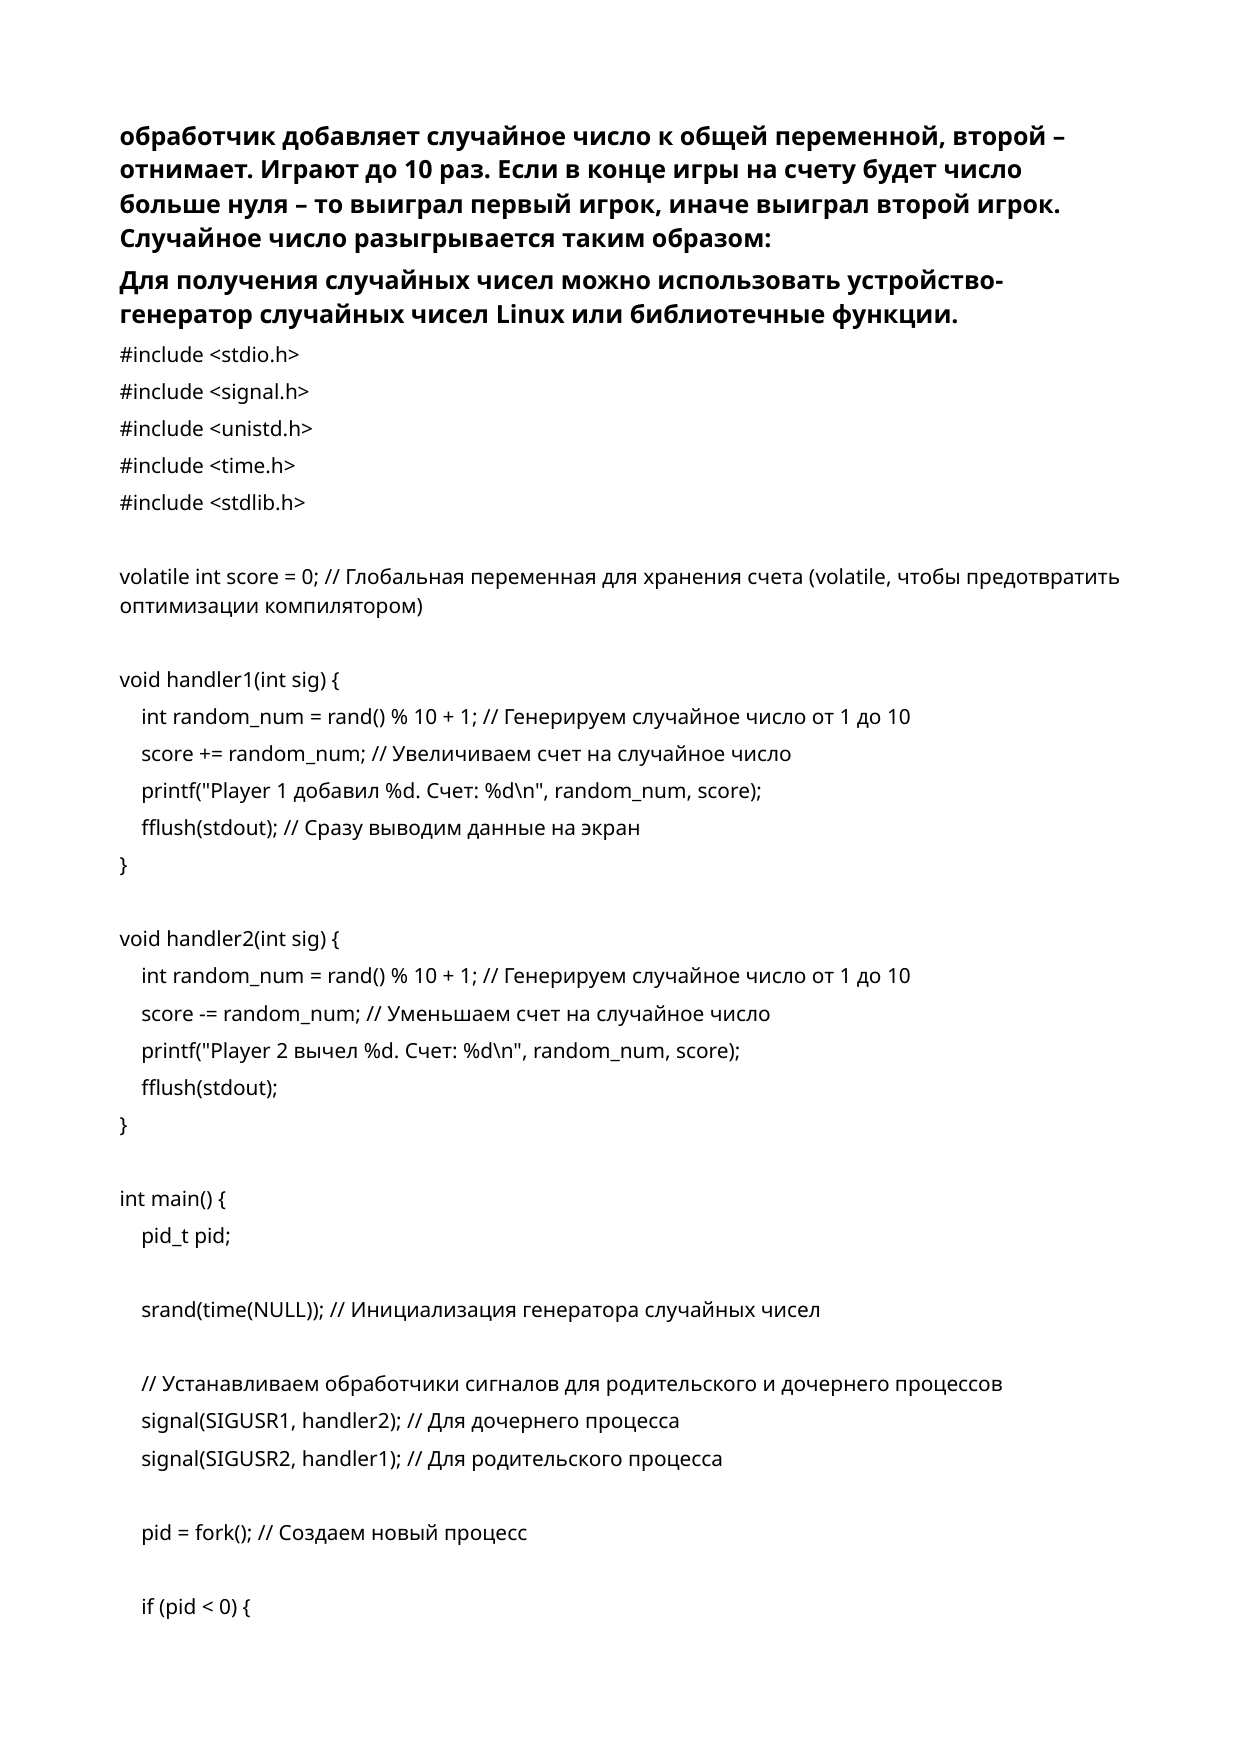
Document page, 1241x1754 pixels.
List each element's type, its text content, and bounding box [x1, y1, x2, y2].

text } [119, 1110, 1122, 1138]
text // Устанавливаем обработчики сигналов для родительского и дочернего процессов [119, 1369, 1122, 1398]
text srand(time(NULL)); // Инициализация генератора случайных чисел [119, 1295, 1122, 1324]
text } [119, 850, 1122, 879]
text #include <stdlib.h> [119, 488, 1122, 517]
text void handler1(int sig) { [119, 665, 1122, 693]
text score -= random_num; // Уменьшаем счет на случайное число [119, 999, 1122, 1027]
text pid_t pid; [119, 1221, 1122, 1249]
text signal(SIGUSR2, handler1); // Для родительского процесса [119, 1444, 1122, 1472]
text score += random_num; // Увеличиваем счет на случайное число [119, 739, 1122, 767]
text #include <time.h> [119, 451, 1122, 479]
text Для получения случайных чисел можно использовать устройство-генератор случайных чисел Linux или библиотечные функции. [119, 263, 1122, 331]
text #include <stdio.h> [119, 340, 1122, 368]
text #include <signal.h> [119, 377, 1122, 405]
text обработчик добавляет случайное число к общей переменной, второй – отнимает. Играют до 10 раз. Если в конце игры на счету будет число больше нуля – то выиграл первый игрок, иначе выиграл второй игрок. Случайное число разыгрывается таким образом: [119, 118, 1122, 254]
text pid = fork(); // Создаем новый процесс [119, 1518, 1122, 1546]
text int random_num = rand() % 10 + 1; // Генерируем случайное число от 1 до 10 [119, 962, 1122, 990]
text volatile int score = 0; // Глобальная переменная для хранения счета (volatile, чтобы предотвратить оптимизации компилятором) [119, 562, 1122, 619]
text fflush(stdout); // Сразу выводим данные на экран [119, 813, 1122, 842]
text fflush(stdout); [119, 1073, 1122, 1101]
text void handler2(int sig) { [119, 924, 1122, 953]
text int random_num = rand() % 10 + 1; // Генерируем случайное число от 1 до 10 [119, 702, 1122, 730]
text printf("Player 1 добавил %d. Счет: %d\n", random_num, score); [119, 776, 1122, 804]
text int main() { [119, 1184, 1122, 1212]
text printf("Player 2 вычел %d. Счет: %d\n", random_num, score); [119, 1036, 1122, 1064]
text #include <unistd.h> [119, 414, 1122, 442]
text signal(SIGUSR1, handler2); // Для дочернего процесса [119, 1407, 1122, 1435]
text if (pid < 0) { [119, 1592, 1122, 1620]
